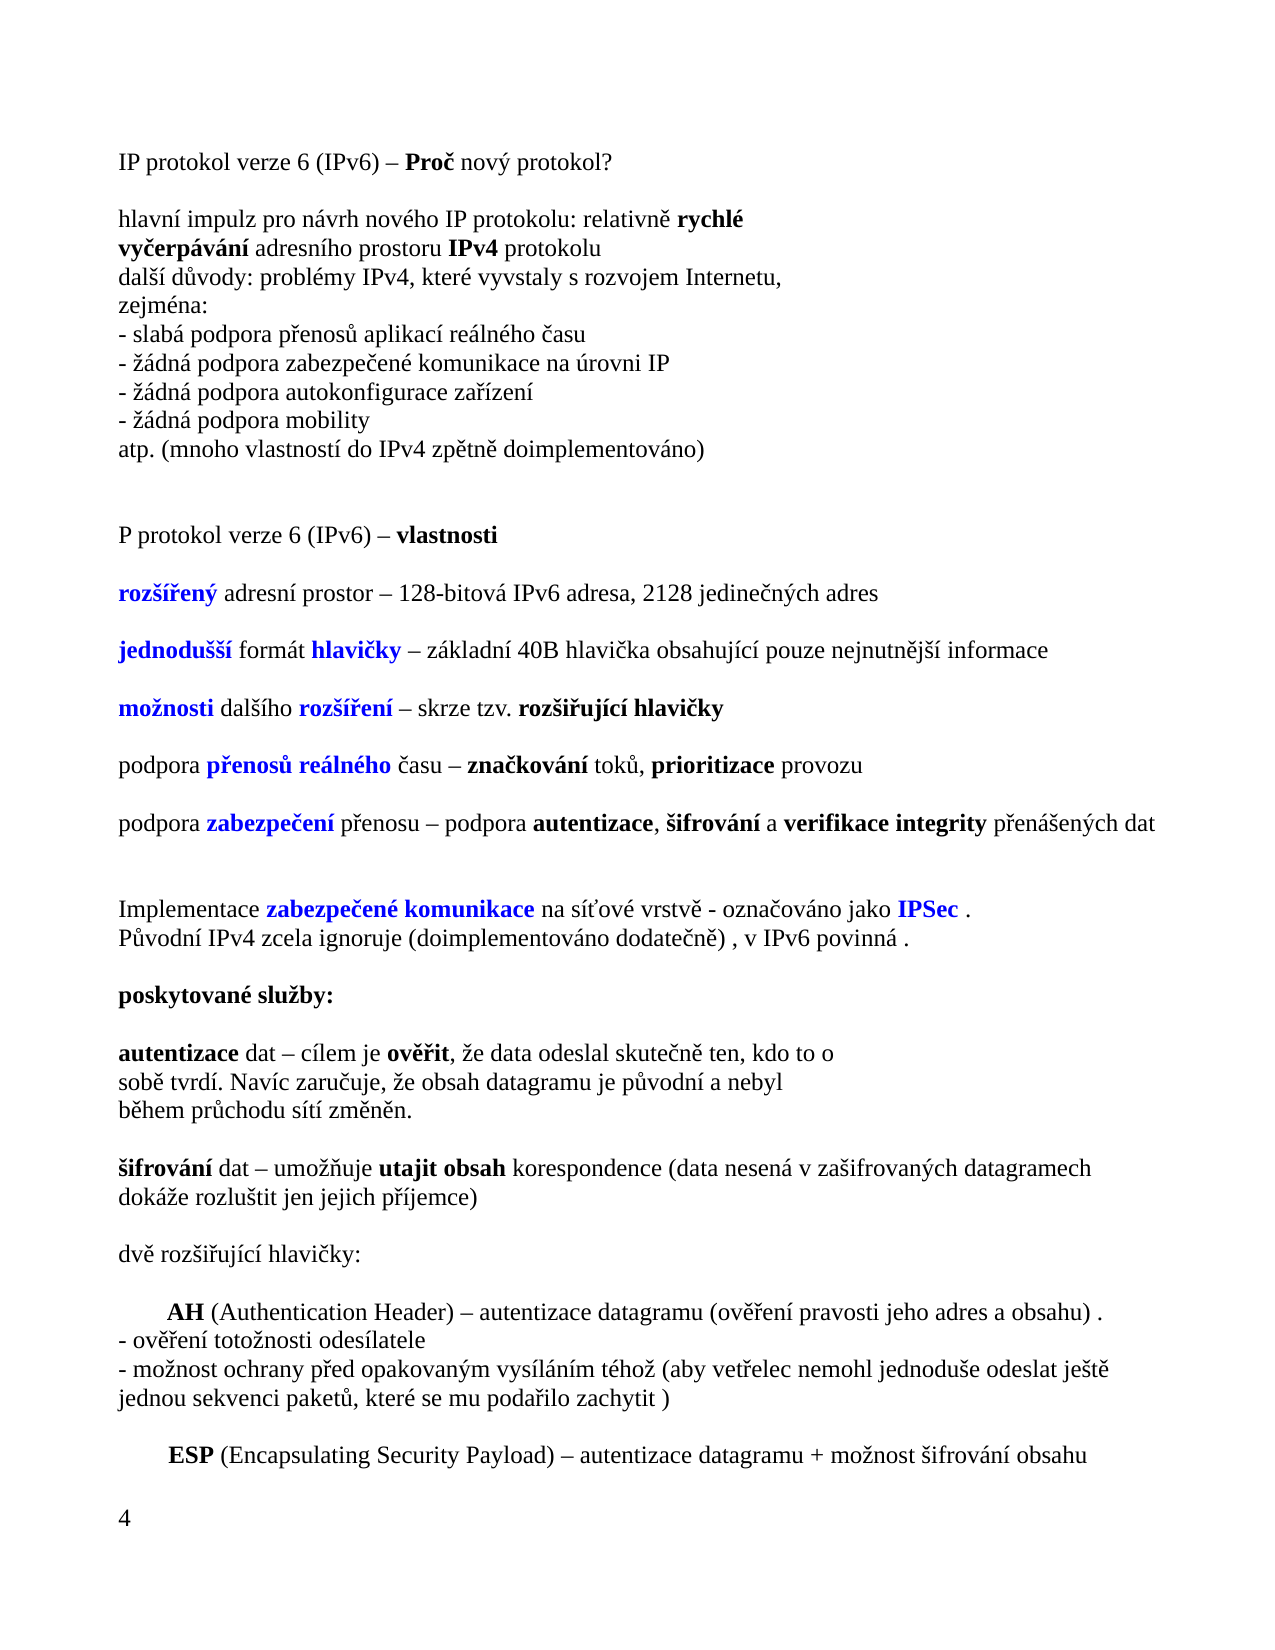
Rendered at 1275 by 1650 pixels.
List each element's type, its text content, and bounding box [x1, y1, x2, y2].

text jednodušší formát hlavičky – základní 40B hlavička obsahující pouze nejnutnější informace [118, 636, 1157, 664]
text další důvody: problémy IPv4, které vyvstaly s rozvojem Internetu, [118, 262, 1157, 291]
text zejména: [118, 291, 1157, 319]
text vyčerpávání adresního prostoru IPv4 protokolu [118, 233, 1157, 262]
text IP protokol verze 6 (IPv6) – Proč nový protokol? [118, 147, 1157, 176]
text atp. (mnoho vlastností do IPv4 zpětně doimplementováno) [118, 434, 1157, 463]
text dvě rozšiřující hlavičky: [118, 1239, 1157, 1268]
text podpora zabezpečení přenosu – podpora autentizace, šifrování a verifikace integrity přenášených dat [118, 808, 1157, 837]
text možnosti dalšího rozšíření – skrze tzv. rozšiřující hlavičky [118, 693, 1157, 722]
text šifrování dat – umožňuje utajit obsah korespondence (data nesená v zašifrovaných datagramech dokáže rozluštit jen jejich příjemce) [118, 1153, 1157, 1211]
text - žádná podpora autokonfigurace zařízení [118, 377, 1157, 406]
text - možnost ochrany před opakovaným vysíláním téhož (aby vetřelec nemohl jednoduše odeslat ještě jednou sekvenci paketů, které se mu podařilo zachytit ) [118, 1354, 1157, 1412]
text AH (Authentication Header) – autentizace datagramu (ověření pravosti jeho adres a obsahu) . - ověření totožnosti odesílatele [118, 1297, 1157, 1354]
text poskytované služby: [118, 981, 1157, 1009]
text sobě tvrdí. Navíc zaručuje, že obsah datagramu je původní a nebyl [118, 1067, 1157, 1096]
text ESP (Encapsulating Security Payload) – autentizace datagramu + možnost šifrování obsahu [118, 1441, 1157, 1469]
text rozšířený adresní prostor – 128-bitová IPv6 adresa, 2128 jedinečných adres [118, 578, 1157, 607]
text - žádná podpora zabezpečené komunikace na úrovni IP [118, 348, 1157, 377]
text P protokol verze 6 (IPv6) – vlastnosti [118, 521, 1157, 549]
text Implementace zabezpečené komunikace na síťové vrstvě - označováno jako IPSec . [118, 894, 1157, 923]
text autentizace dat – cílem je ověřit, že data odeslal skutečně ten, kdo to o [118, 1038, 1157, 1067]
text - slabá podpora přenosů aplikací reálného času [118, 319, 1157, 348]
text - žádná podpora mobility [118, 406, 1157, 434]
text Původní IPv4 zcela ignoruje (doimplementováno dodatečně) , v IPv6 povinná . [118, 923, 1157, 952]
text během průchodu sítí změněn. [118, 1096, 1157, 1124]
text hlavní impulz pro návrh nového IP protokolu: relativně rychlé [118, 204, 1157, 233]
text podpora přenosů reálného času – značkování toků, prioritizace provozu [118, 751, 1157, 779]
